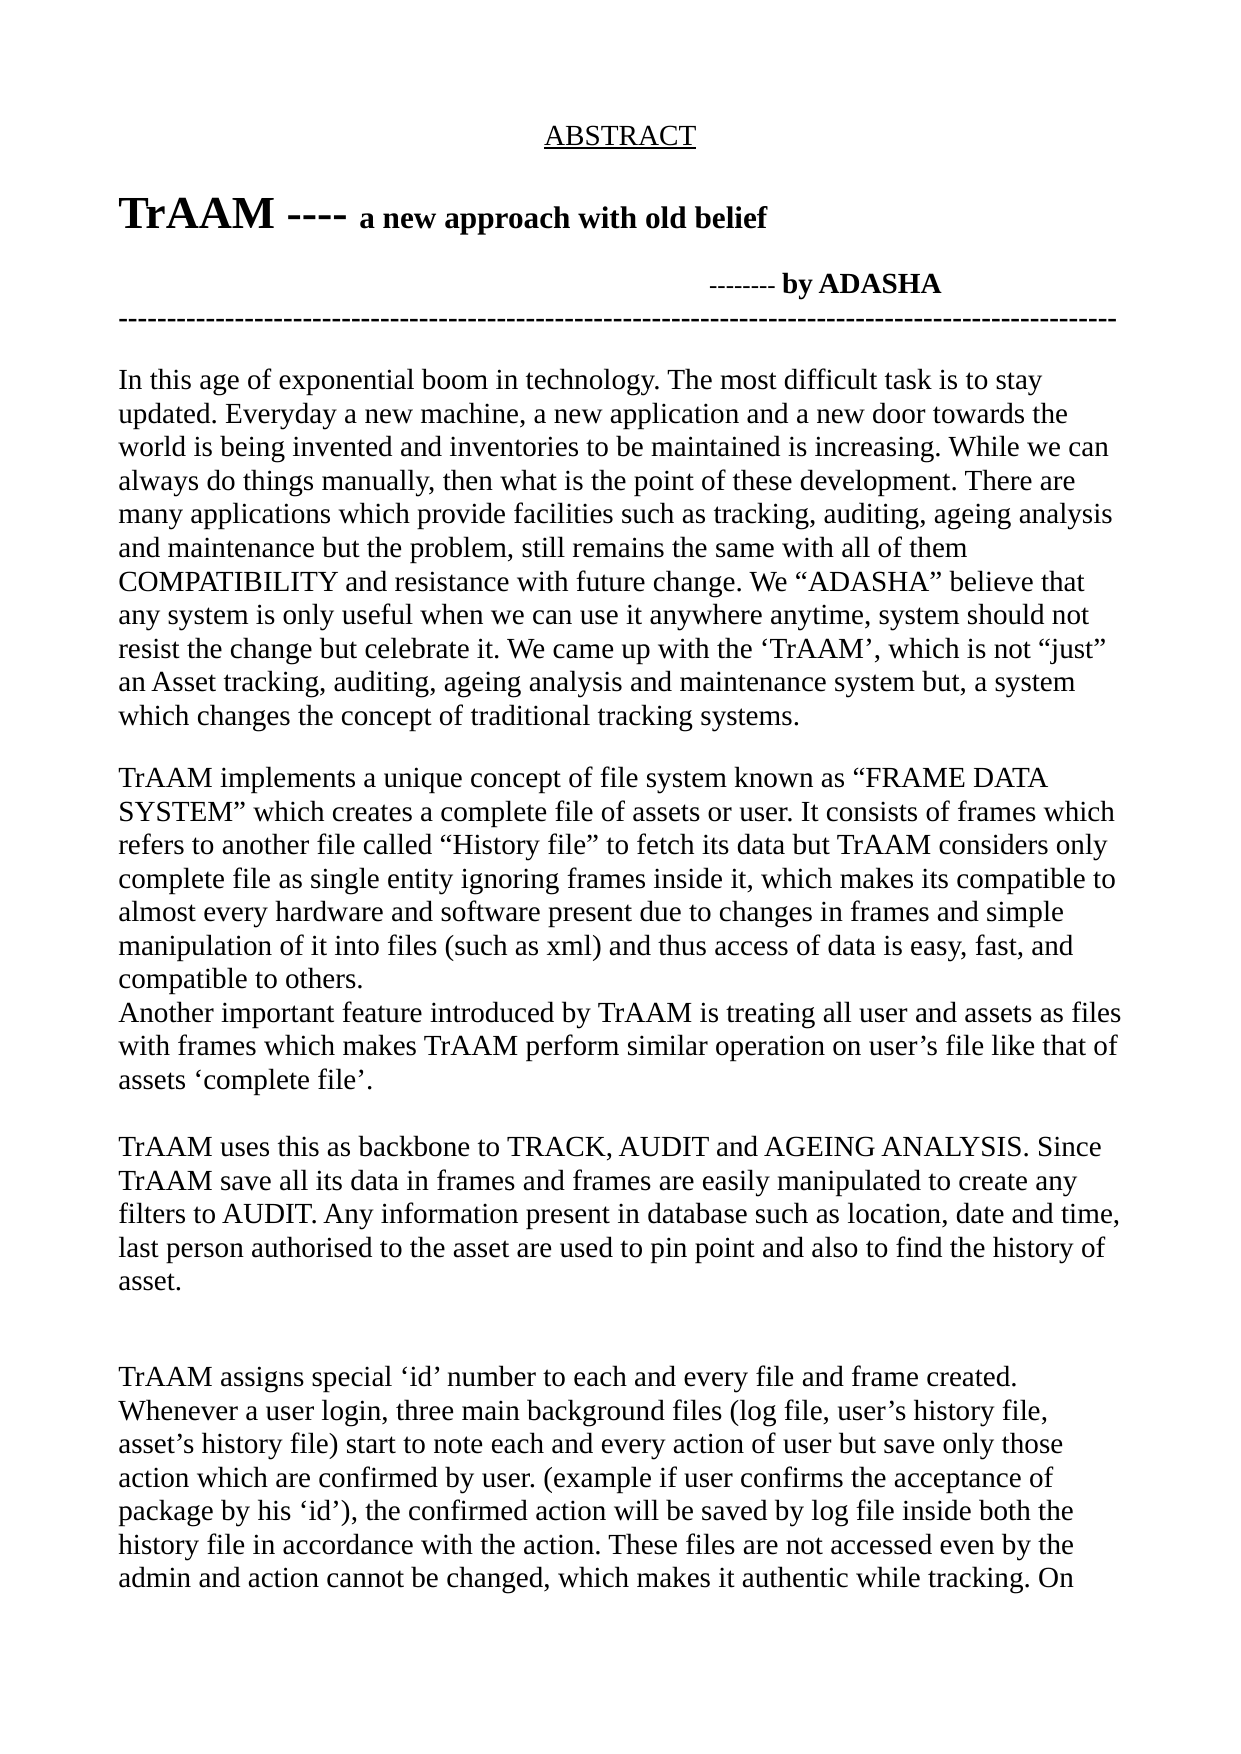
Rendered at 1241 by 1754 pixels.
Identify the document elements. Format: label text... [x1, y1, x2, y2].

text TrAAM uses this as backbone to TRACK, AUDIT and AGEING ANALYSIS. Since TrAAM save all its data in frames and frames are easily manipulated to create any filters to AUDIT. Any information present in database such as location, date and time, last person authorised to the asset are used to pin point and also to find the history of asset. [118, 1129, 1122, 1297]
text -------- by ADASHA [118, 267, 1122, 300]
text TrAAM ---- a new approach with old belief [118, 185, 1122, 238]
text ABSTRACT [118, 118, 1122, 152]
text In this age of exponential boom in technology. The most difficult task is to stay updated. Everyday a new machine, a new application and a new door towards the world is being invented and inventories to be maintained is increasing. While we can always do things manually, then what is the point of these development. There are many applications which provide facilities such as tracking, auditing, ageing analysis and maintenance but the problem, still remains the same with all of them COMPATIBILITY and resistance with future change. We “ADASHA” believe that any system is only useful when we can use it anywhere anytime, system should not resist the change but celebrate it. We came up with the ‘TrAAM’, which is not “just” an Asset tracking, auditing, ageing analysis and maintenance system but, a system which changes the concept of traditional tracking systems. [118, 362, 1122, 731]
text ------------------------------------------------------------------------------------------------------- [118, 300, 1122, 334]
text TrAAM assigns special ‘id’ number to each and every file and frame created. Whenever a user login, three main background files (log file, user’s history file, asset’s history file) start to note each and every action of user but save only those action which are confirmed by user. (example if user confirms the acceptance of package by his ‘id’), the confirmed action will be saved by log file inside both the history file in accordance with the action. These files are not accessed even by the admin and action cannot be changed, which makes it authentic while tracking. On [118, 1359, 1122, 1594]
text TrAAM implements a unique concept of file system known as “FRAME DATA SYSTEM” which creates a complete file of assets or user. It consists of frames which refers to another file called “History file” to fetch its data but TrAAM considers only complete file as single entity ignoring frames inside it, which makes its compatible to almost every hardware and software present due to changes in frames and simple manipulation of it into files (such as xml) and thus access of data is easy, fast, and compatible to others. [118, 760, 1122, 995]
text Another important feature introduced by TrAAM is treating all user and assets as files with frames which makes TrAAM perform similar operation on user’s file like that of assets ‘complete file’. [118, 995, 1122, 1096]
